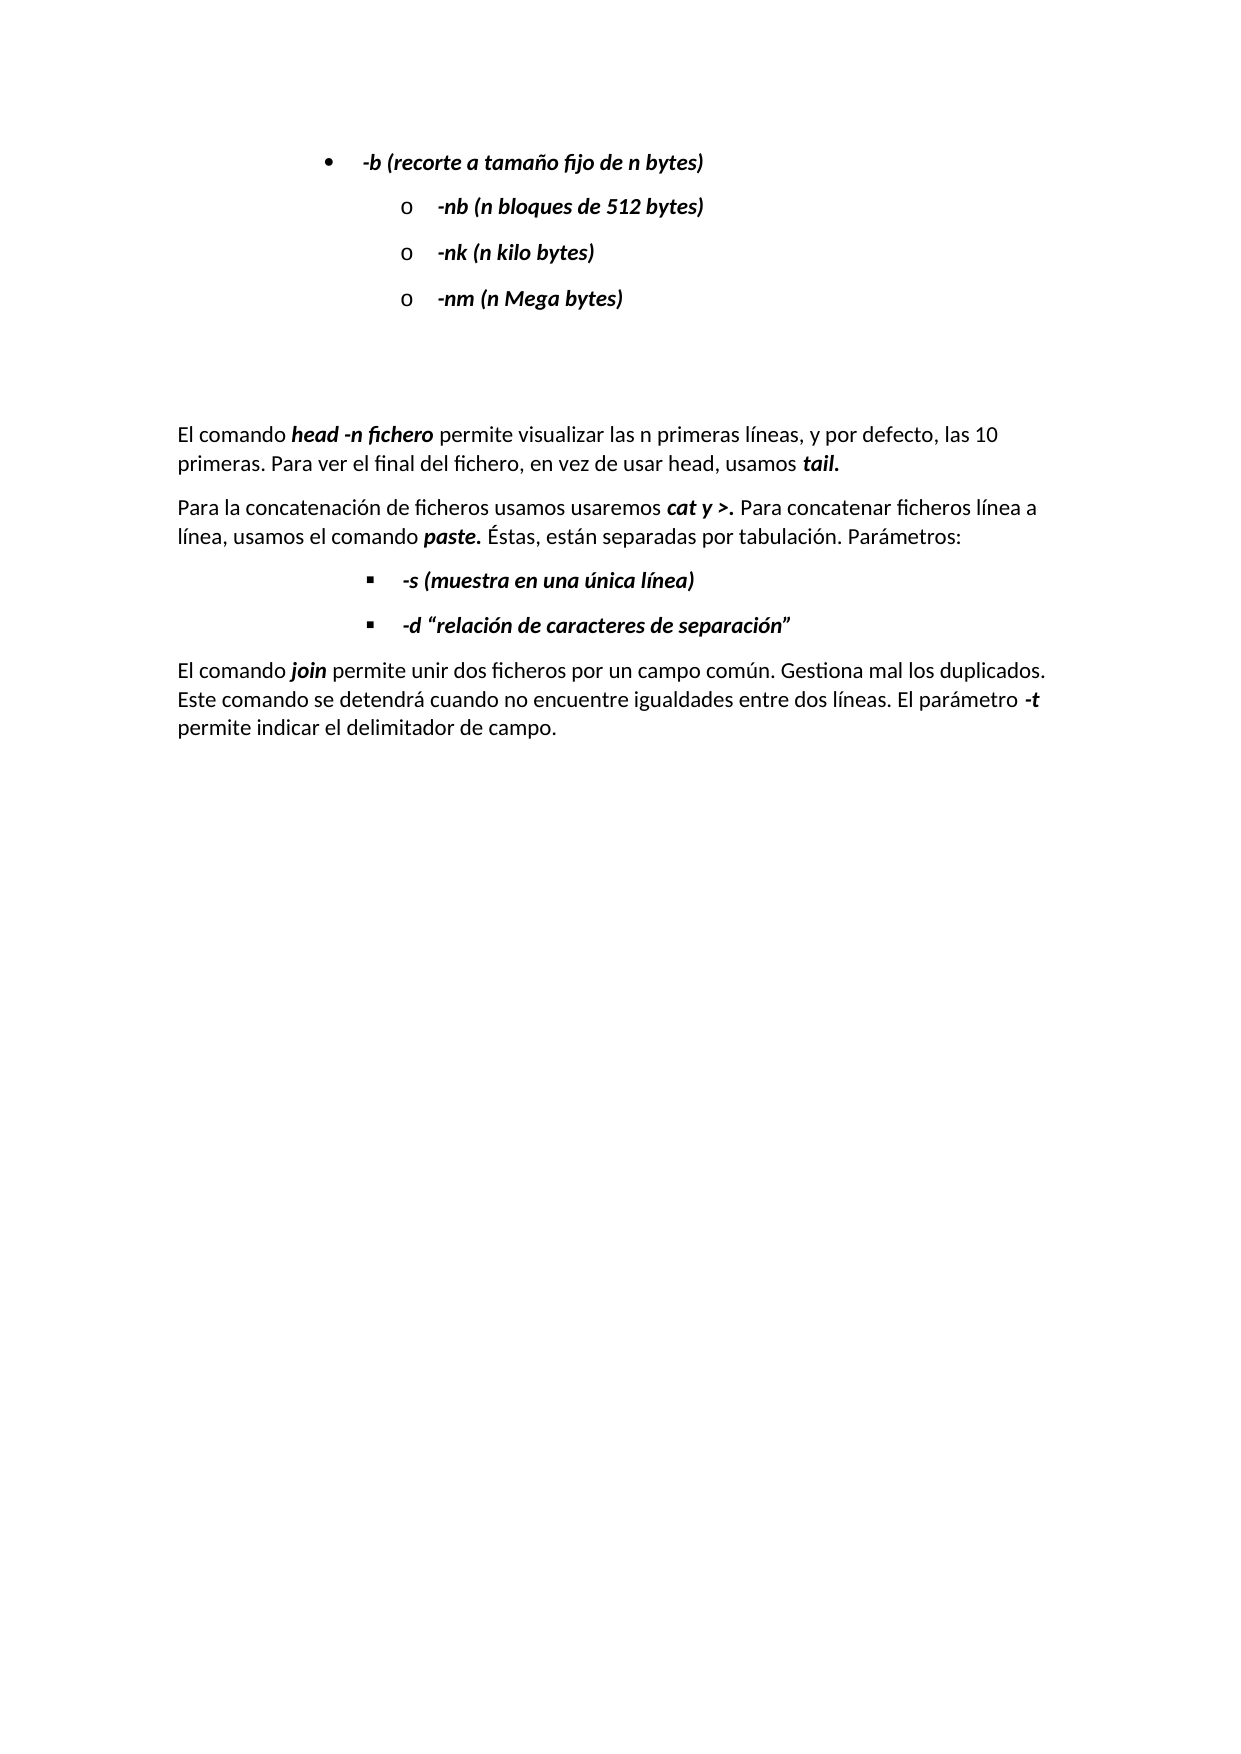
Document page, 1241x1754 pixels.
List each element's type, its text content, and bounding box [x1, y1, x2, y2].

list -b (recorte a tamaño fijo de n bytes) [325, 148, 1063, 176]
text El comando head -n fichero permite visualizar las n primeras líneas, y por defecto, las 10 primeras. Para ver el final del fichero, en vez de usar head, usamos tail. [177, 420, 1063, 477]
list -d “relación de caracteres de separación” [365, 612, 1063, 639]
list -nb (n bloques de 512 bytes) [400, 192, 1063, 222]
list -nm (n Mega bytes) [400, 284, 1063, 314]
list -s (muestra en una única línea) [365, 567, 1063, 595]
list -nk (n kilo bytes) [400, 238, 1063, 268]
text El comando join permite unir dos ficheros por un campo común. Gestiona mal los duplicados. Este comando se detendrá cuando no encuentre igualdades entre dos líneas. El parámetro -t permite indicar el delimitador de campo. [177, 656, 1063, 741]
text Para la concatenación de ficheros usamos usaremos cat y >. Para concatenar ficheros línea a línea, usamos el comando paste. Éstas, están separadas por tabulación. Parámetros: [177, 493, 1063, 550]
